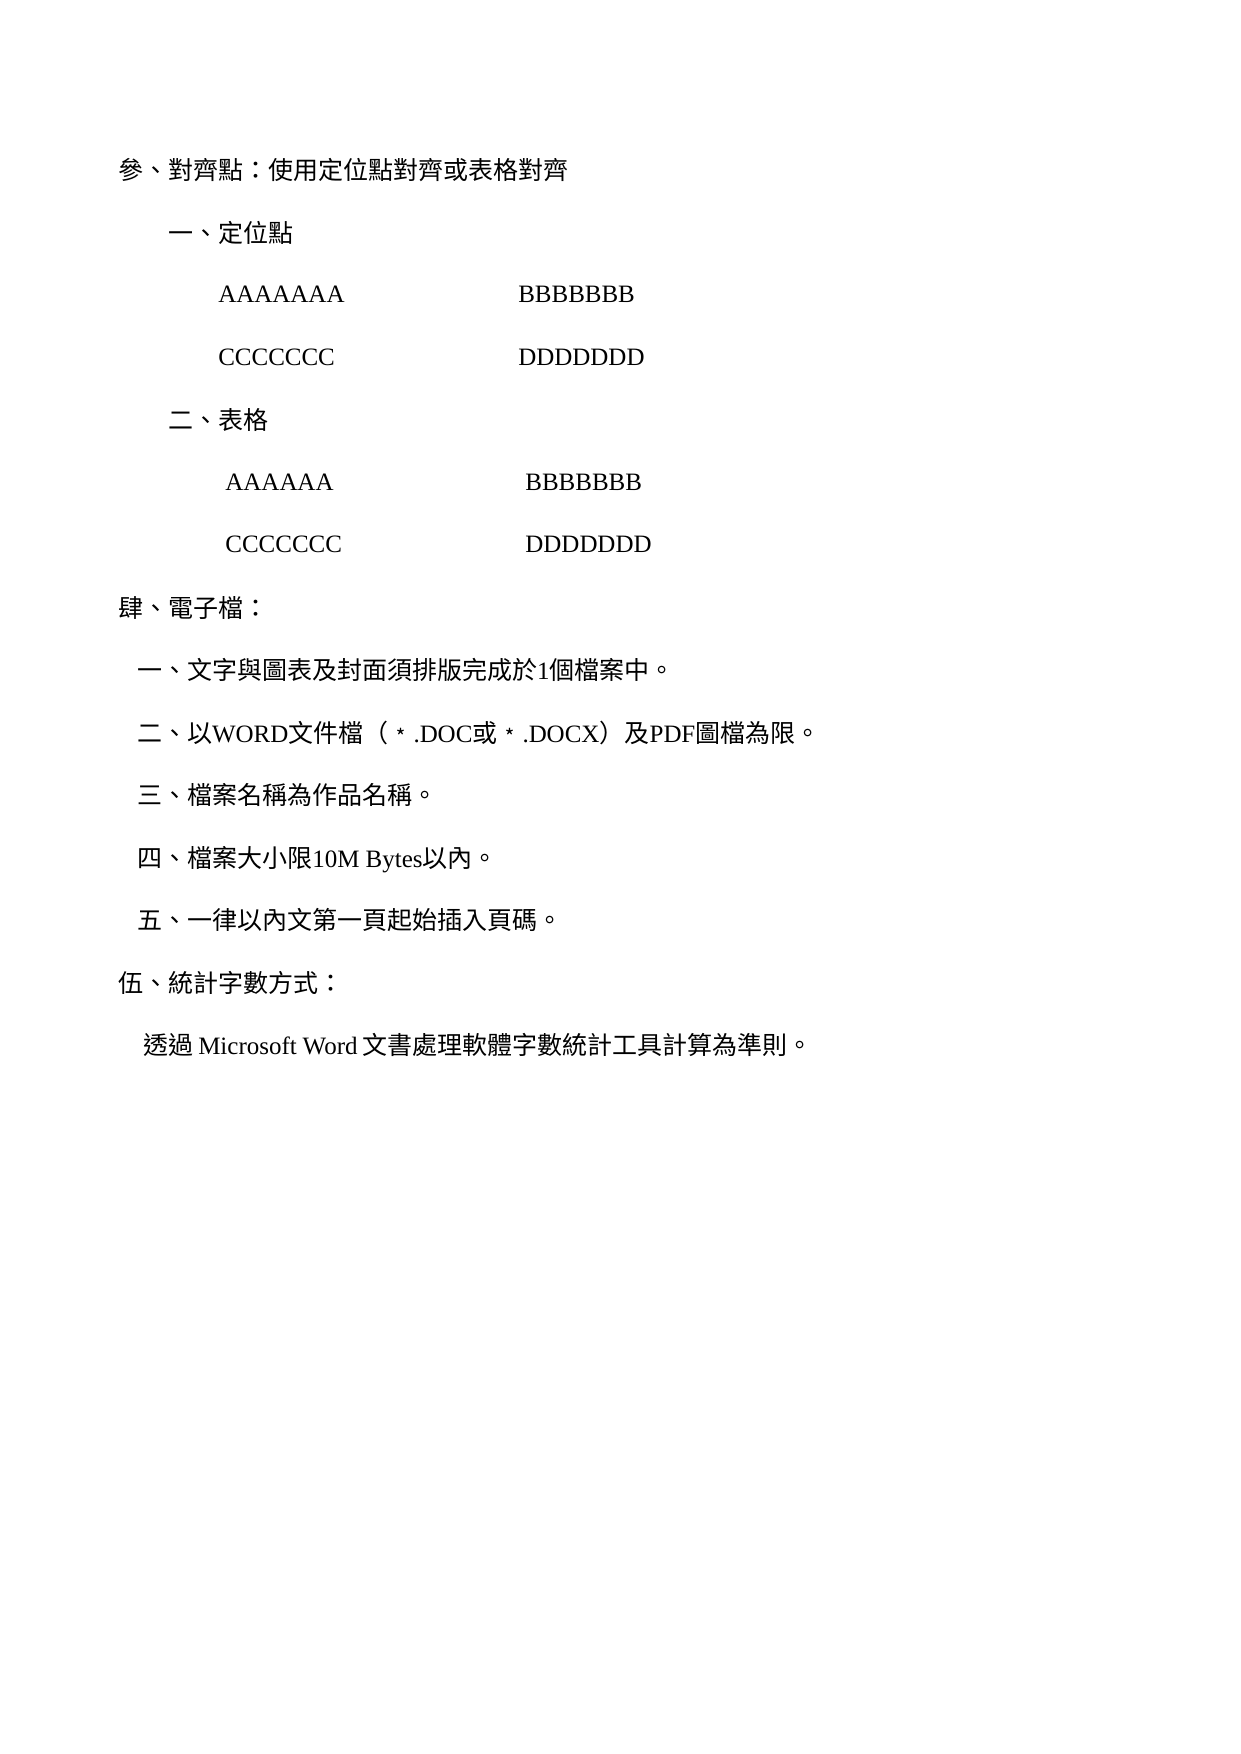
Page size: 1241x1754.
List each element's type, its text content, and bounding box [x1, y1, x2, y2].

text 肆、電子檔： [118, 564, 1122, 627]
table_header AAAAAA [222, 440, 522, 502]
text 五、一律以內文第一頁起始插入頁碼。 [118, 877, 1122, 939]
text 一、定位點 [168, 189, 1122, 252]
text 二、以WORD文件檔（﹡.DOC或﹡.DOCX）及PDF圖檔為限。 [118, 689, 1122, 752]
table_header BBBBBBB [522, 440, 747, 502]
text 透過Microsoft Word文書處理軟體字數統計工具計算為準則。 [118, 1002, 1122, 1064]
text 參、對齊點：使用定位點對齊或表格對齊 [118, 127, 1122, 189]
text 伍、統計字數方式： [118, 939, 1122, 1002]
text 三、檔案名稱為作品名稱。 [118, 752, 1122, 814]
text AAAAAAA BBBBBBB [118, 252, 1122, 314]
text CCCCCCC DDDDDDD [118, 314, 1122, 377]
text 四、檔案大小限10M Bytes以內。 [118, 814, 1122, 877]
table_cell DDDDDDD [522, 502, 747, 564]
text 二、表格 [168, 377, 1122, 439]
text 一、文字與圖表及封面須排版完成於1個檔案中。 [118, 627, 1122, 689]
table_cell CCCCCCC [222, 502, 522, 564]
